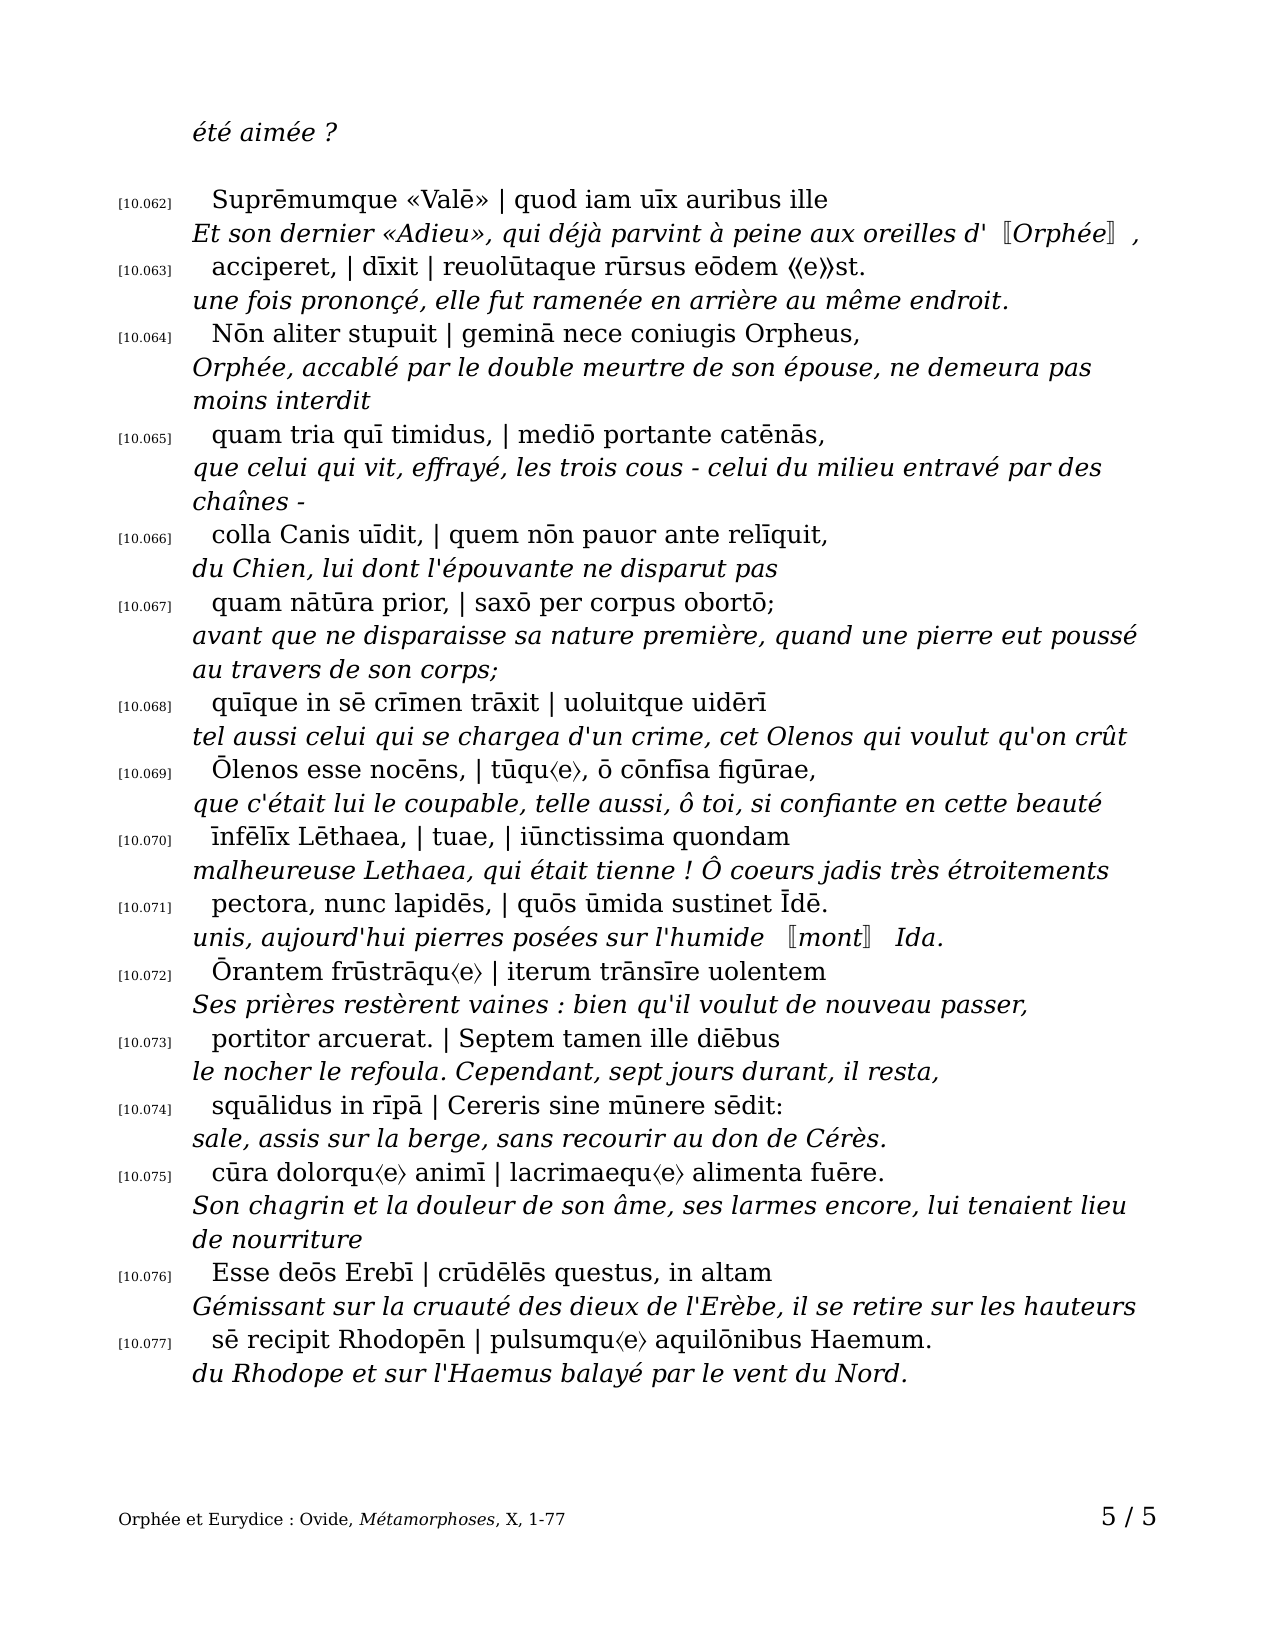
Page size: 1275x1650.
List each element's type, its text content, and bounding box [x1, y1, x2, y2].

text de nourriture [118, 1225, 1157, 1254]
text [10.067] quam nātūra prior, | saxō per corpus obortō; [118, 588, 1157, 617]
text sale, assis sur la berge, sans recourir au don de Cérès. [118, 1124, 1157, 1153]
text unis, aujourd'hui pierres posées sur l'humide 〚mont〛 Ida. [118, 923, 1157, 952]
text [10.066] colla Canis uīdit, | quem nōn pauor ante relīquit, [118, 521, 1157, 550]
text Et son dernier «Adieu», qui déjà parvint à peine aux oreilles d'〚Orphée〛, [118, 219, 1157, 248]
text [10.069] Ōlenos esse nocēns, | tūqu〈e〉, ō cōnfīsa figūrae, [118, 755, 1157, 784]
text [10.068] quīque in sē crīmen trāxit | uoluitque uidērī [118, 688, 1157, 717]
text Gémissant sur la cruauté des dieux de l'Erèbe, il se retire sur les hauteurs [118, 1292, 1157, 1321]
text [10.073] portitor arcuerat. | Septem tamen ille diēbus [118, 1024, 1157, 1053]
text [10.071] pectora, nunc lapidēs, | quōs ūmida sustinet Īdē. [118, 889, 1157, 919]
text [10.070] īnfēlīx Lēthaea, | tuae, | iūnctissima quondam [118, 822, 1157, 852]
text [10.062] Suprēmumque «Valē» | quod iam uīx auribus ille [118, 185, 1157, 214]
text [10.074] squālidus in rīpā | Cereris sine mūnere sēdit: [118, 1091, 1157, 1120]
text [10.063] acciperet, | dīxit | reuolūtaque rūrsus eōdem ⟪e⟫st. [118, 252, 1157, 281]
text Son chagrin et la douleur de son âme, ses larmes encore, lui tenaient lieu [118, 1191, 1157, 1221]
text [10.076] Esse deōs Erebī | crūdēlēs questus, in altam [118, 1258, 1157, 1288]
text été aimée ? [118, 118, 1157, 147]
text au travers de son corps; [118, 655, 1157, 684]
text [10.064] Nōn aliter stupuit | geminā nece coniugis Orpheus, [118, 319, 1157, 348]
text que celui qui vit, effrayé, les trois cous - celui du milieu entravé par des [118, 453, 1157, 483]
text [10.072] Ōrantem frūstrāqu〈e〉 | iterum trānsīre uolentem [118, 957, 1157, 986]
text du Chien, lui dont l'épouvante ne disparut pas [118, 554, 1157, 583]
text le nocher le refoula. Cependant, sept jours durant, il resta, [118, 1057, 1157, 1086]
text Orphée, accablé par le double meurtre de son épouse, ne demeura pas [118, 353, 1157, 382]
text [10.075] cūra dolorqu〈e〉 animī | lacrimaequ〈e〉 alimenta fuēre. [118, 1158, 1157, 1187]
text avant que ne disparaisse sa nature première, quand une pierre eut poussé [118, 621, 1157, 650]
text malheureuse Lethaea, qui était tienne ! Ô coeurs jadis très étroitements [118, 856, 1157, 885]
text Ses prières restèrent vaines : bien qu'il voulut de nouveau passer, [118, 990, 1157, 1019]
text moins interdit [118, 386, 1157, 416]
text [10.065] quam tria quī timidus, | mediō portante catēnās, [118, 420, 1157, 449]
text que c'était lui le coupable, telle aussi, ô toi, si confiante en cette beauté [118, 789, 1157, 818]
text [10.077] sē recipit Rhodopēn | pulsumqu〈e〉 aquilōnibus Haemum. [118, 1326, 1157, 1355]
text une fois prononçé, elle fut ramenée en arrière au même endroit. [118, 286, 1157, 315]
text chaînes - [118, 487, 1157, 516]
text du Rhodope et sur l'Haemus balayé par le vent du Nord. [118, 1359, 1157, 1388]
text tel aussi celui qui se chargea d'un crime, cet Olenos qui voulut qu'on crût [118, 722, 1157, 751]
